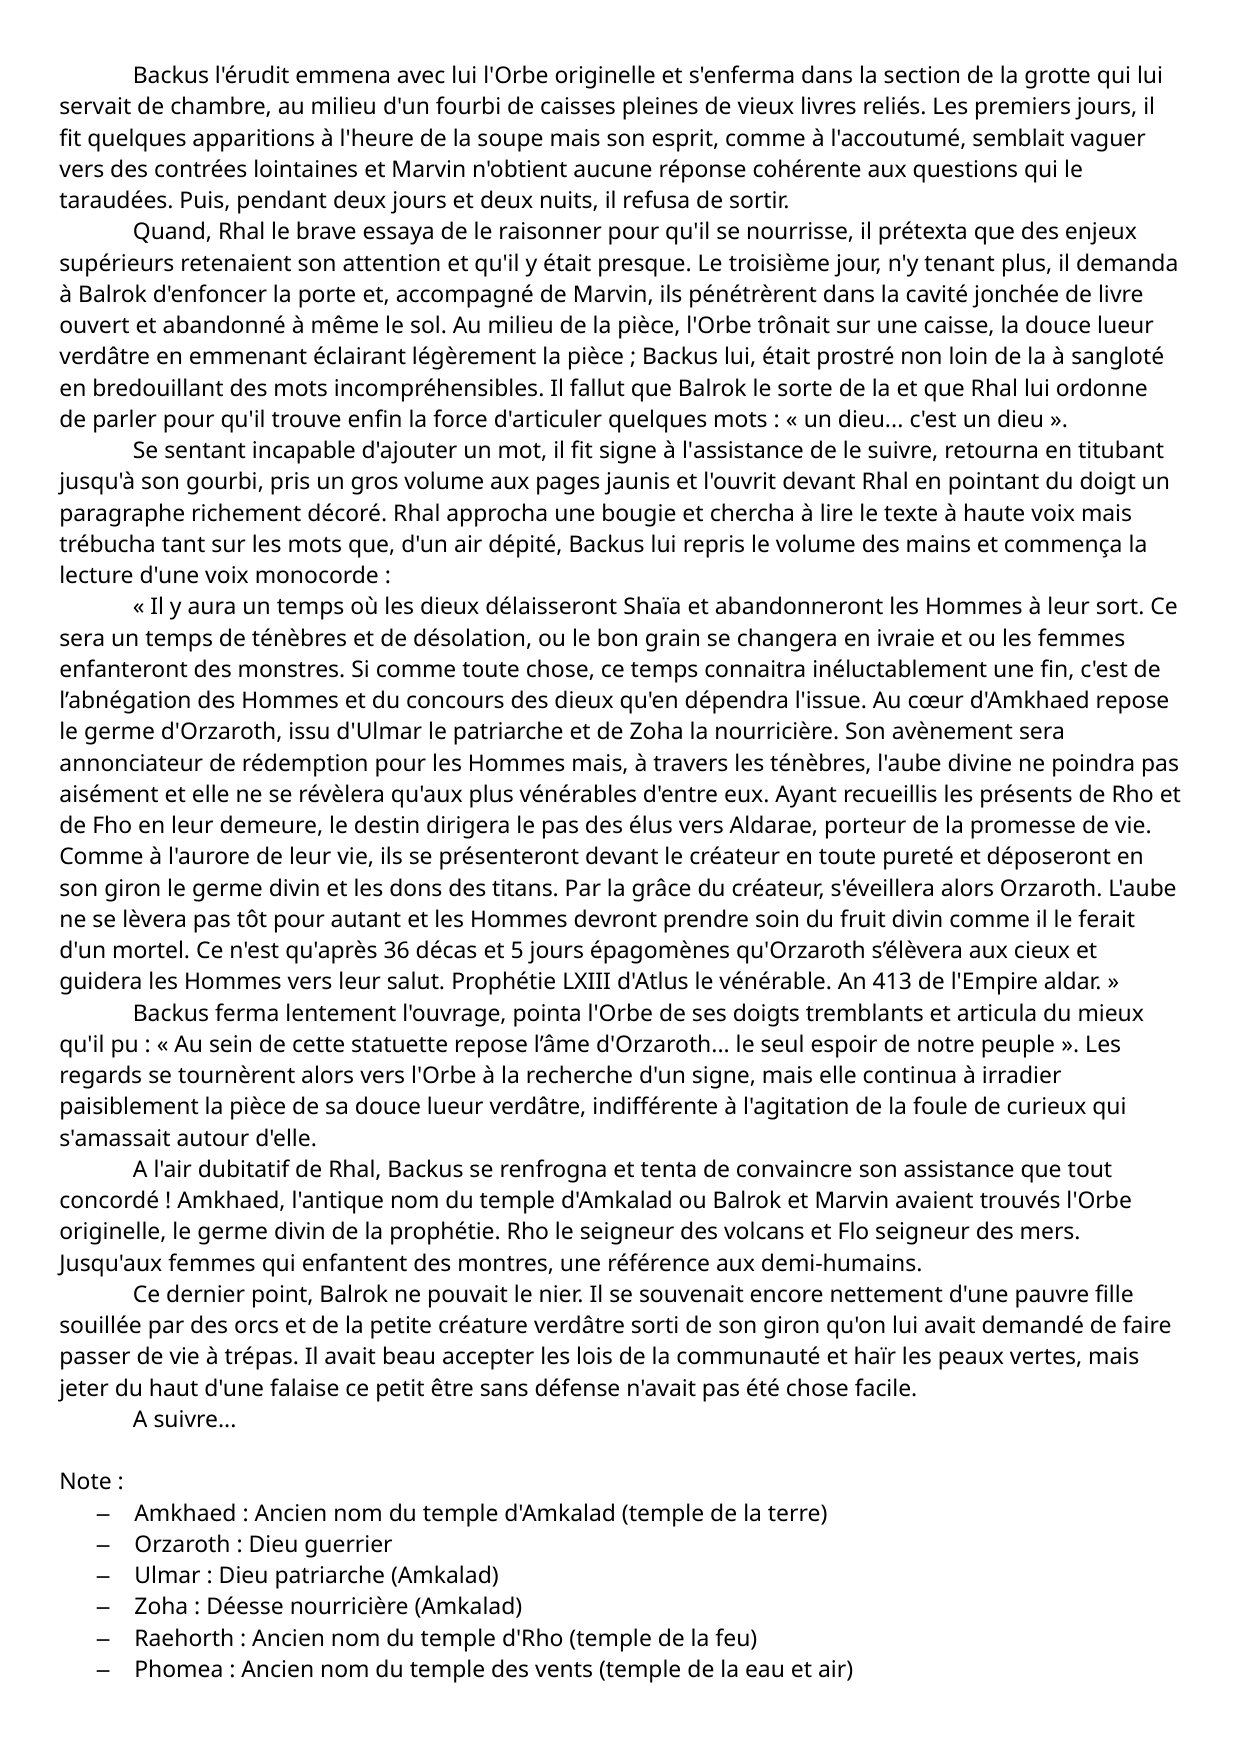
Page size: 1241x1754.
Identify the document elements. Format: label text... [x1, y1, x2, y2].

text A l'air dubitatif de Rhal, Backus se renfrogna et tenta de convaincre son assistance que tout concordé ! Amkhaed, l'antique nom du temple d'Amkalad ou Balrok et Marvin avaient trouvés l'Orbe originelle, le germe divin de la prophétie. Rho le seigneur des volcans et Flo seigneur des mers. Jusqu'aux femmes qui enfantent des montres, une référence aux demi-humains. [59, 1153, 1181, 1278]
text A suivre... [59, 1403, 1181, 1434]
text Note : [59, 1465, 1181, 1497]
list Raehorth : Ancien nom du temple d'Rho (temple de la feu) [97, 1622, 1181, 1653]
list Zoha : Déesse nourricière (Amkalad) [97, 1590, 1181, 1622]
text « Il y aura un temps où les dieux délaisseront Shaïa et abandonneront les Hommes à leur sort. Ce sera un temps de ténèbres et de désolation, ou le bon grain se changera en ivraie et ou les femmes enfanteront des monstres. Si comme toute chose, ce temps connaitra inéluctablement une fin, c'est de l’abnégation des Hommes et du concours des dieux qu'en dépendra l'issue. Au cœur d'Amkhaed repose le germe d'Orzaroth, issu d'Ulmar le patriarche et de Zoha la nourricière. Son avènement sera annonciateur de rédemption pour les Hommes mais, à travers les ténèbres, l'aube divine ne poindra pas aisément et elle ne se révèlera qu'aux plus vénérables d'entre eux. Ayant recueillis les présents de Rho et de Fho en leur demeure, le destin dirigera le pas des élus vers Aldarae, porteur de la promesse de vie. Comme à l'aurore de leur vie, ils se présenteront devant le créateur en toute pureté et déposeront en son giron le germe divin et les dons des titans. Par la grâce du créateur, s'éveillera alors Orzaroth. L'aube ne se lèvera pas tôt pour autant et les Hommes devront prendre soin du fruit divin comme il le ferait d'un mortel. Ce n'est qu'après 36 décas et 5 jours épagomènes qu'Orzaroth s’élèvera aux cieux et guidera les Hommes vers leur salut. Prophétie LXIII d'Atlus le vénérable. An 413 de l'Empire aldar. » [59, 590, 1181, 997]
list Phomea : Ancien nom du temple des vents (temple de la eau et air) [97, 1653, 1181, 1684]
list Amkhaed : Ancien nom du temple d'Amkalad (temple de la terre) [97, 1497, 1181, 1528]
list Ulmar : Dieu patriarche (Amkalad) [97, 1559, 1181, 1590]
text Ce dernier point, Balrok ne pouvait le nier. Il se souvenait encore nettement d'une pauvre fille souillée par des orcs et de la petite créature verdâtre sorti de son giron qu'on lui avait demandé de faire passer de vie à trépas. Il avait beau accepter les lois de la communauté et haïr les peaux vertes, mais jeter du haut d'une falaise ce petit être sans défense n'avait pas été chose facile. [59, 1278, 1181, 1403]
text Backus ferma lentement l'ouvrage, pointa l'Orbe de ses doigts tremblants et articula du mieux qu'il pu : « Au sein de cette statuette repose l’âme d'Orzaroth... le seul espoir de notre peuple ». Les regards se tournèrent alors vers l'Orbe à la recherche d'un signe, mais elle continua à irradier paisiblement la pièce de sa douce lueur verdâtre, indifférente à l'agitation de la foule de curieux qui s'amassait autour d'elle. [59, 997, 1181, 1153]
text Backus l'érudit emmena avec lui l'Orbe originelle et s'enferma dans la section de la grotte qui lui servait de chambre, au milieu d'un fourbi de caisses pleines de vieux livres reliés. Les premiers jours, il fit quelques apparitions à l'heure de la soupe mais son esprit, comme à l'accoutumé, semblait vaguer vers des contrées lointaines et Marvin n'obtient aucune réponse cohérente aux questions qui le taraudées. Puis, pendant deux jours et deux nuits, il refusa de sortir. [59, 59, 1181, 215]
text Se sentant incapable d'ajouter un mot, il fit signe à l'assistance de le suivre, retourna en titubant jusqu'à son gourbi, pris un gros volume aux pages jaunis et l'ouvrit devant Rhal en pointant du doigt un paragraphe richement décoré. Rhal approcha une bougie et chercha à lire le texte à haute voix mais trébucha tant sur les mots que, d'un air dépité, Backus lui repris le volume des mains et commença la lecture d'une voix monocorde : [59, 434, 1181, 590]
text Quand, Rhal le brave essaya de le raisonner pour qu'il se nourrisse, il prétexta que des enjeux supérieurs retenaient son attention et qu'il y était presque. Le troisième jour, n'y tenant plus, il demanda à Balrok d'enfoncer la porte et, accompagné de Marvin, ils pénétrèrent dans la cavité jonchée de livre ouvert et abandonné à même le sol. Au milieu de la pièce, l'Orbe trônait sur une caisse, la douce lueur verdâtre en emmenant éclairant légèrement la pièce ; Backus lui, était prostré non loin de la à sangloté en bredouillant des mots incompréhensibles. Il fallut que Balrok le sorte de la et que Rhal lui ordonne de parler pour qu'il trouve enfin la force d'articuler quelques mots : « un dieu... c'est un dieu ». [59, 215, 1181, 434]
list Orzaroth : Dieu guerrier [97, 1528, 1181, 1559]
